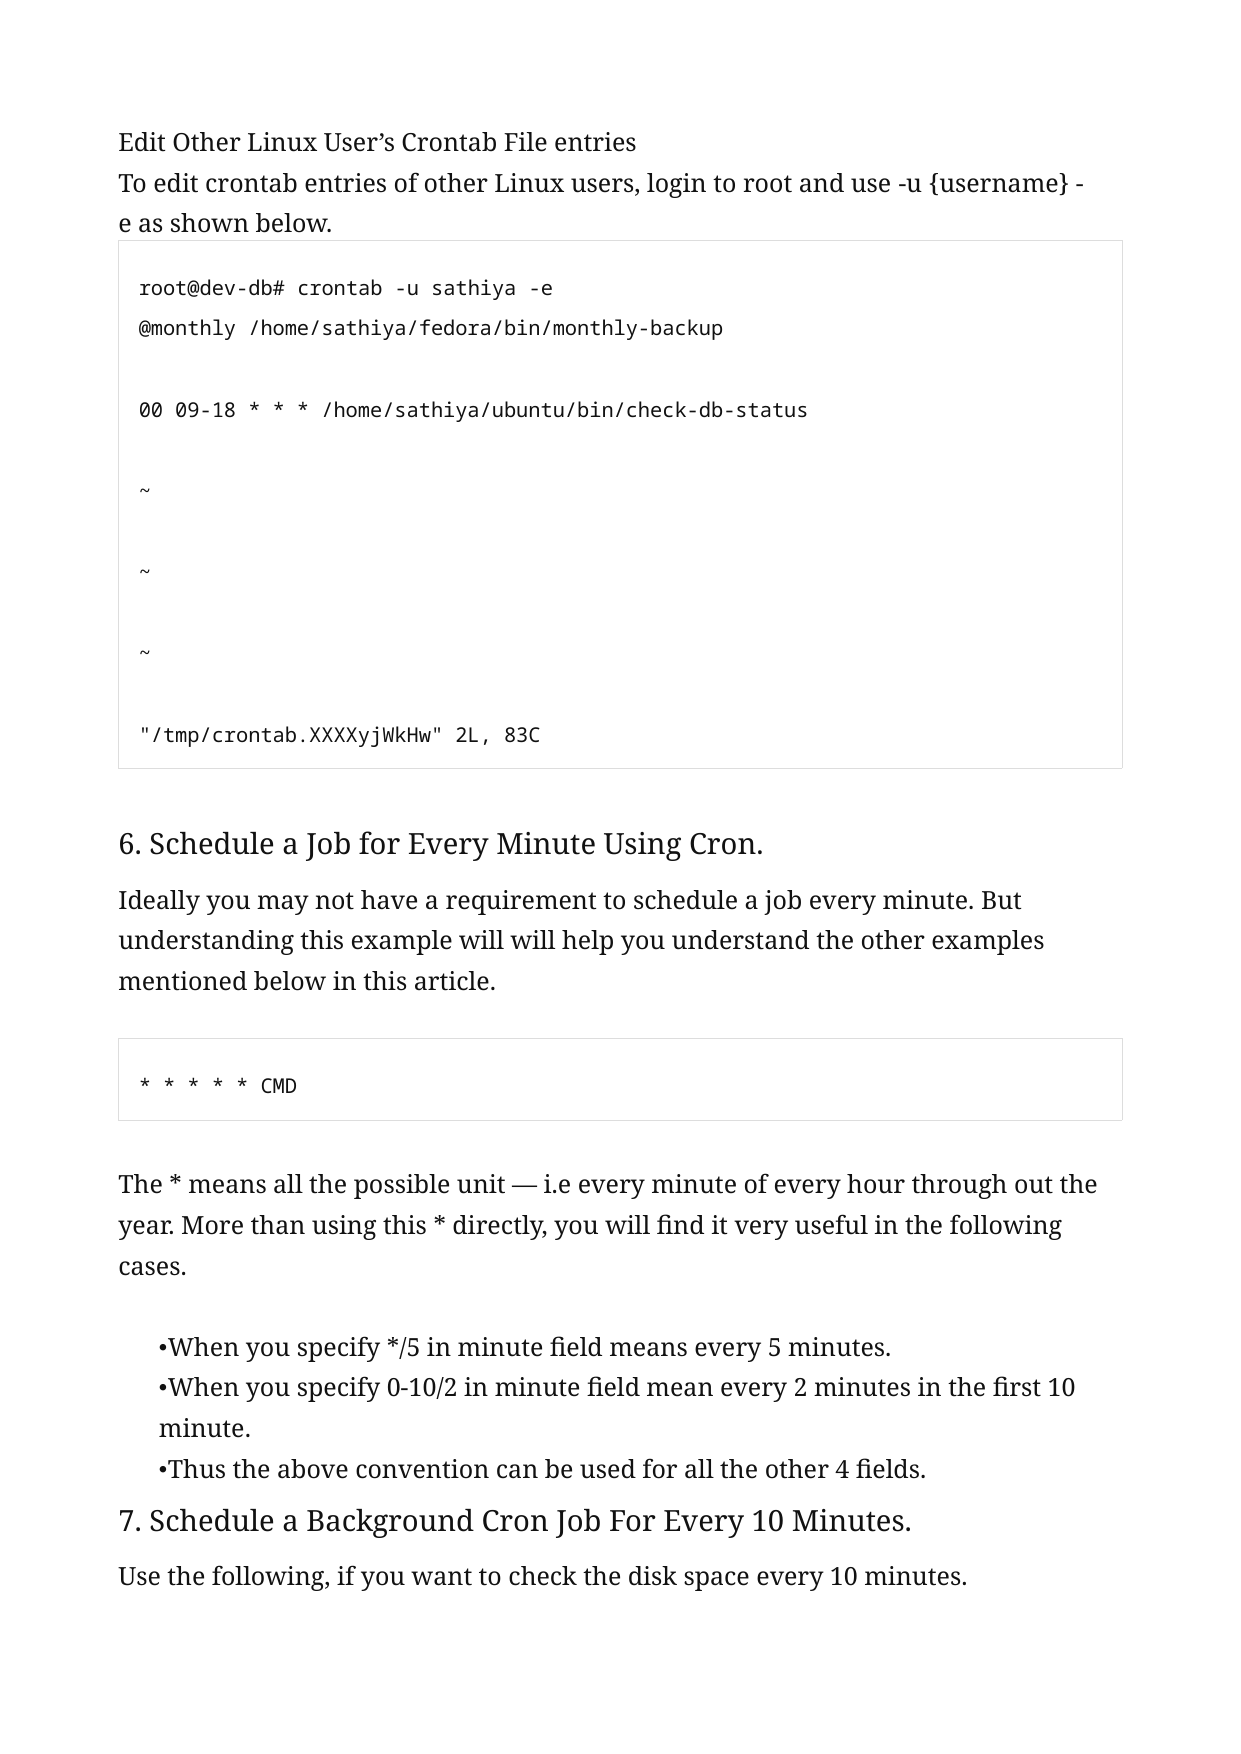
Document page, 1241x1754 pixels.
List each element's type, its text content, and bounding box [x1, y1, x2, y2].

text The * means all the possible unit — i.e every minute of every hour through out the year. More than using this * directly, you will find it very useful in the following cases. [118, 1160, 1122, 1282]
text ~ [119, 606, 1122, 667]
subtitle 7. Schedule a Background Cron Job For Every 10 Minutes. [118, 1500, 1122, 1539]
subtitle Edit Other Linux User’s Crontab File entries [118, 118, 1122, 159]
text 00 09-18 * * * /home/sathiya/ubuntu/bin/check-db-status [119, 362, 1122, 423]
text * * * * * CMD [119, 1039, 1122, 1120]
text Use the following, if you want to check the disk space every 10 minutes. [118, 1552, 1122, 1593]
list When you specify */5 in minute field means every 5 minutes. [118, 1323, 1122, 1363]
text root@dev-db# crontab -u sathiya -e [119, 241, 1122, 281]
list Thus the above convention can be used for all the other 4 fields. [118, 1445, 1122, 1485]
text ~ [119, 443, 1122, 504]
text @monthly /home/sathiya/fedora/bin/monthly-backup [119, 281, 1122, 342]
text Ideally you may not have a requirement to schedule a job every minute. But understanding this example will will help you understand the other examples mentioned below in this article. [118, 876, 1122, 998]
text "/tmp/crontab.XXXXyjWkHw" 2L, 83C [119, 687, 1122, 768]
text ~ [119, 524, 1122, 585]
subtitle 6. Schedule a Job for Every Minute Using Cron. [118, 823, 1122, 863]
list When you specify 0-10/2 in minute field mean every 2 minutes in the first 10 minute. [118, 1363, 1122, 1445]
text To edit crontab entries of other Linux users, login to root and use -u {username} -e as shown below. [118, 159, 1122, 240]
